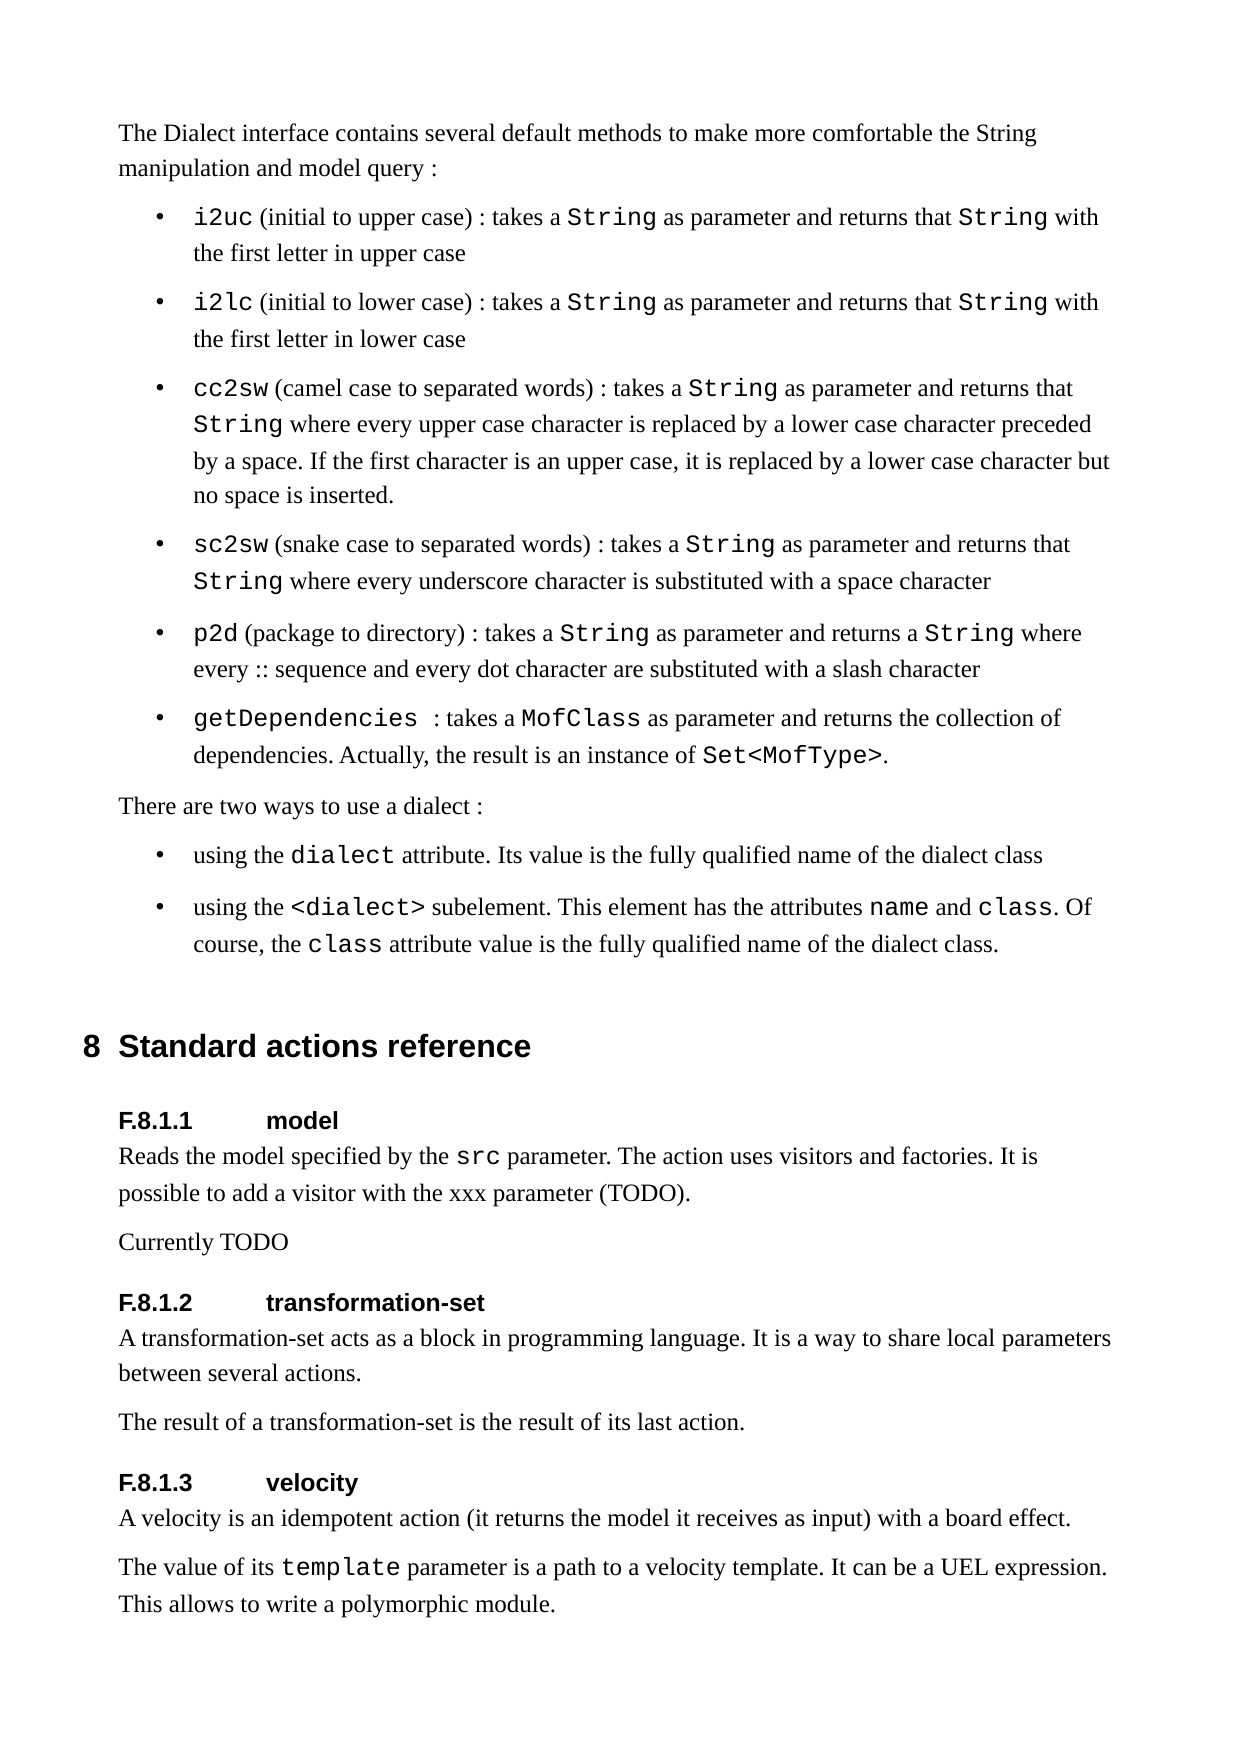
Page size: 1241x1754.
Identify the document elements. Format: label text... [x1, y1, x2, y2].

list i2lc (initial to lower case) : takes a String as parameter and returns that String with the first letter in lower case [156, 287, 1122, 353]
list p2d (package to directory) : takes a String as parameter and returns a String where every :: sequence and every dot character are substituted with a slash character [156, 618, 1122, 683]
list sc2sw (snake case to separated words) : takes a String as parameter and returns that String where every underscore character is substituted with a space character [156, 529, 1122, 597]
text There are two ways to use a dialect : [118, 791, 1122, 820]
list i2uc (initial to upper case) : takes a String as parameter and returns that String with the first letter in upper case [156, 202, 1122, 267]
text A transformation-set acts as a block in programming language. It is a way to share local parameters between several actions. [118, 1323, 1122, 1386]
list using the dialect attribute. Its value is the fully qualified name of the dialect class [156, 841, 1122, 871]
text A velocity is an idempotent action (it returns the model it receives as input) with a board effect. [118, 1503, 1122, 1532]
text The Dialect interface contains several default methods to make more comfortable the String manipulation and model query : [118, 118, 1122, 181]
list getDependencies : takes a MofClass as parameter and returns the collection of dependencies. Actually, the result is an instance of Set<MofType>. [156, 703, 1122, 771]
list using the <dialect> subelement. This element has the attributes name and class. Of course, the class attribute value is the fully qualified name of the dialect class. [156, 892, 1122, 959]
subtitle model [118, 1106, 1122, 1135]
list cc2sw (camel case to separated words) : takes a String as parameter and returns that String where every upper case character is replaced by a lower case character preceded by a space. If the first character is an upper case, it is replaced by a lower case character but no space is inserted. [156, 373, 1122, 509]
text The result of a transformation-set is the result of its last action. [118, 1407, 1122, 1435]
subtitle transformation-set [118, 1288, 1122, 1317]
text Reads the model specified by the src parameter. The action uses visitors and factories. It is possible to add a visitor with the xxx parameter (TODO). [118, 1141, 1122, 1206]
text The value of its template parameter is a path to a velocity template. It can be a UEL expression. This allows to write a polymorphic module. [118, 1552, 1122, 1617]
subtitle Standard actions reference [83, 1027, 1122, 1064]
text Currently TODO [118, 1227, 1122, 1256]
subtitle velocity [118, 1468, 1122, 1497]
